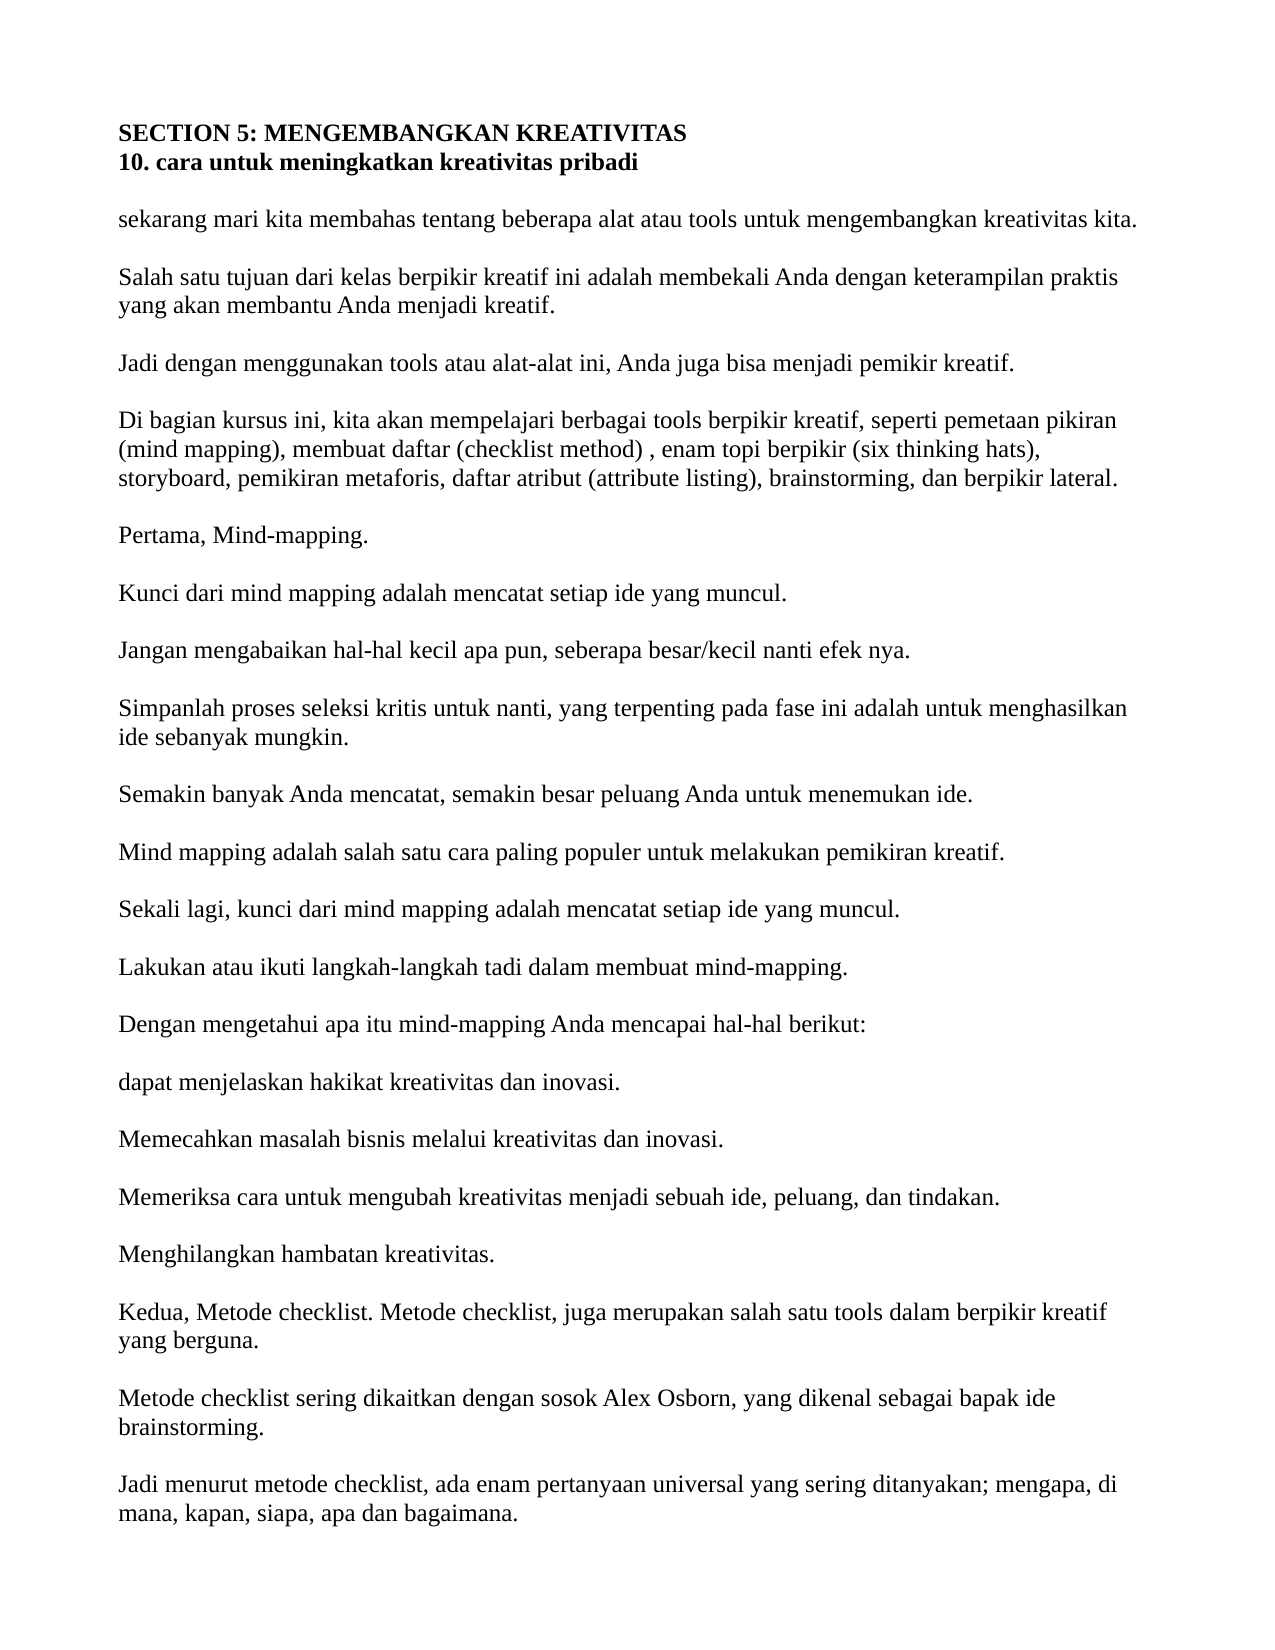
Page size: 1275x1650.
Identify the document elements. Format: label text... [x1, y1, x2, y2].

text Dengan mengetahui apa itu mind-mapping Anda mencapai hal-hal berikut: [118, 1009, 1157, 1038]
text Simpanlah proses seleksi kritis untuk nanti, yang terpenting pada fase ini adalah untuk menghasilkan ide sebanyak mungkin. [118, 693, 1157, 751]
text 10. cara untuk meningkatkan kreativitas pribadi [118, 147, 1157, 176]
text Jadi menurut metode checklist, ada enam pertanyaan universal yang sering ditanyakan; mengapa, di mana, kapan, siapa, apa dan bagaimana. [118, 1469, 1157, 1527]
text Kunci dari mind mapping adalah mencatat setiap ide yang muncul. [118, 578, 1157, 607]
text SECTION 5: MENGEMBANGKAN KREATIVITAS [118, 118, 1157, 147]
text Jadi dengan menggunakan tools atau alat-alat ini, Anda juga bisa menjadi pemikir kreatif. [118, 348, 1157, 377]
text Kedua, Metode checklist. Metode checklist, juga merupakan salah satu tools dalam berpikir kreatif yang berguna. [118, 1297, 1157, 1354]
text Jangan mengabaikan hal-hal kecil apa pun, seberapa besar/kecil nanti efek nya. [118, 636, 1157, 664]
text Pertama, Mind-mapping. [118, 521, 1157, 549]
text Lakukan atau ikuti langkah-langkah tadi dalam membuat mind-mapping. [118, 952, 1157, 981]
text Memeriksa cara untuk mengubah kreativitas menjadi sebuah ide, peluang, dan tindakan. [118, 1182, 1157, 1211]
text Semakin banyak Anda mencatat, semakin besar peluang Anda untuk menemukan ide. [118, 779, 1157, 808]
text Salah satu tujuan dari kelas berpikir kreatif ini adalah membekali Anda dengan keterampilan praktis yang akan membantu Anda menjadi kreatif. [118, 262, 1157, 319]
text sekarang mari kita membahas tentang beberapa alat atau tools untuk mengembangkan kreativitas kita. [118, 204, 1157, 233]
text Di bagian kursus ini, kita akan mempelajari berbagai tools berpikir kreatif, seperti pemetaan pikiran (mind mapping), membuat daftar (checklist method) , enam topi berpikir (six thinking hats), storyboard, pemikiran metaforis, daftar atribut (attribute listing), brainstorming, dan berpikir lateral. [118, 406, 1157, 492]
text Sekali lagi, kunci dari mind mapping adalah mencatat setiap ide yang muncul. [118, 894, 1157, 923]
text Memecahkan masalah bisnis melalui kreativitas dan inovasi. [118, 1124, 1157, 1153]
text Mind mapping adalah salah satu cara paling populer untuk melakukan pemikiran kreatif. [118, 837, 1157, 866]
text Menghilangkan hambatan kreativitas. [118, 1239, 1157, 1268]
text dapat menjelaskan hakikat kreativitas dan inovasi. [118, 1067, 1157, 1096]
text Metode checklist sering dikaitkan dengan sosok Alex Osborn, yang dikenal sebagai bapak ide brainstorming. [118, 1383, 1157, 1441]
